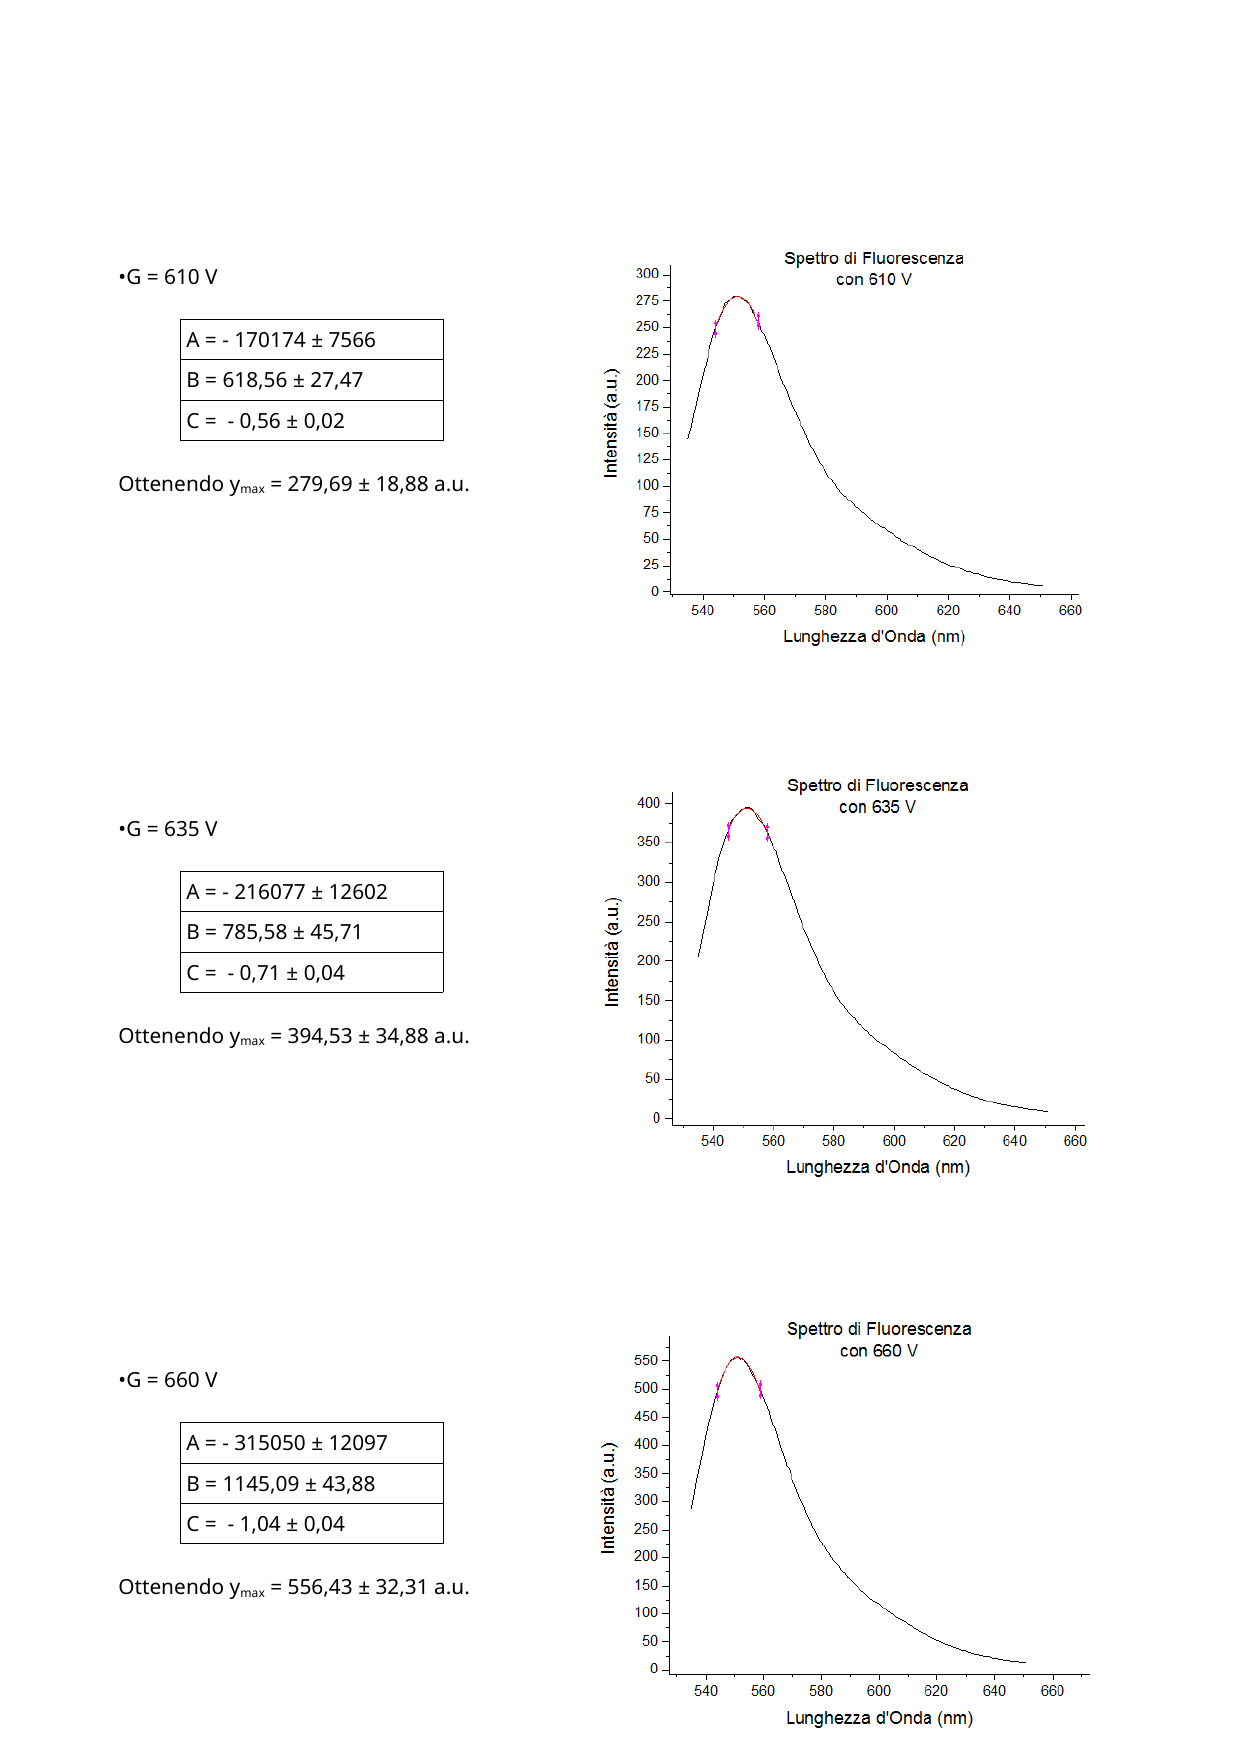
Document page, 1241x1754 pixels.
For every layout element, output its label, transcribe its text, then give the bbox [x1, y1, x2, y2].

text •G = 660 V [118, 1365, 592, 1393]
text •G = 635 V [118, 814, 597, 842]
text •G = 610 V [118, 262, 593, 290]
table_cell C = - 1,04 ± 0,04 [181, 1504, 443, 1543]
table_header A = - 216077 ± 12602 [181, 872, 443, 911]
picture [593, 233, 1124, 657]
table_cell C = - 0,71 ± 0,04 [181, 953, 443, 992]
table_cell B = 785,58 ± 45,71 [181, 912, 443, 951]
table_cell B = 618,56 ± 27,47 [181, 360, 443, 399]
table_header A = - 315050 ± 12097 [181, 1423, 443, 1462]
picture [597, 756, 1126, 1188]
table_header A = - 170174 ± 7566 [181, 320, 443, 359]
table_cell C = - 0,56 ± 0,02 [181, 401, 443, 440]
picture [592, 1293, 1125, 1735]
table_cell B = 1145,09 ± 43,88 [181, 1464, 443, 1503]
text Ottenendo ymax = 279,69 ± 18,88 a.u. [118, 469, 593, 497]
text Ottenendo ymax = 394,53 ± 34,88 a.u. [118, 1021, 597, 1049]
text Ottenendo ymax = 556,43 ± 32,31 a.u. [118, 1572, 592, 1601]
